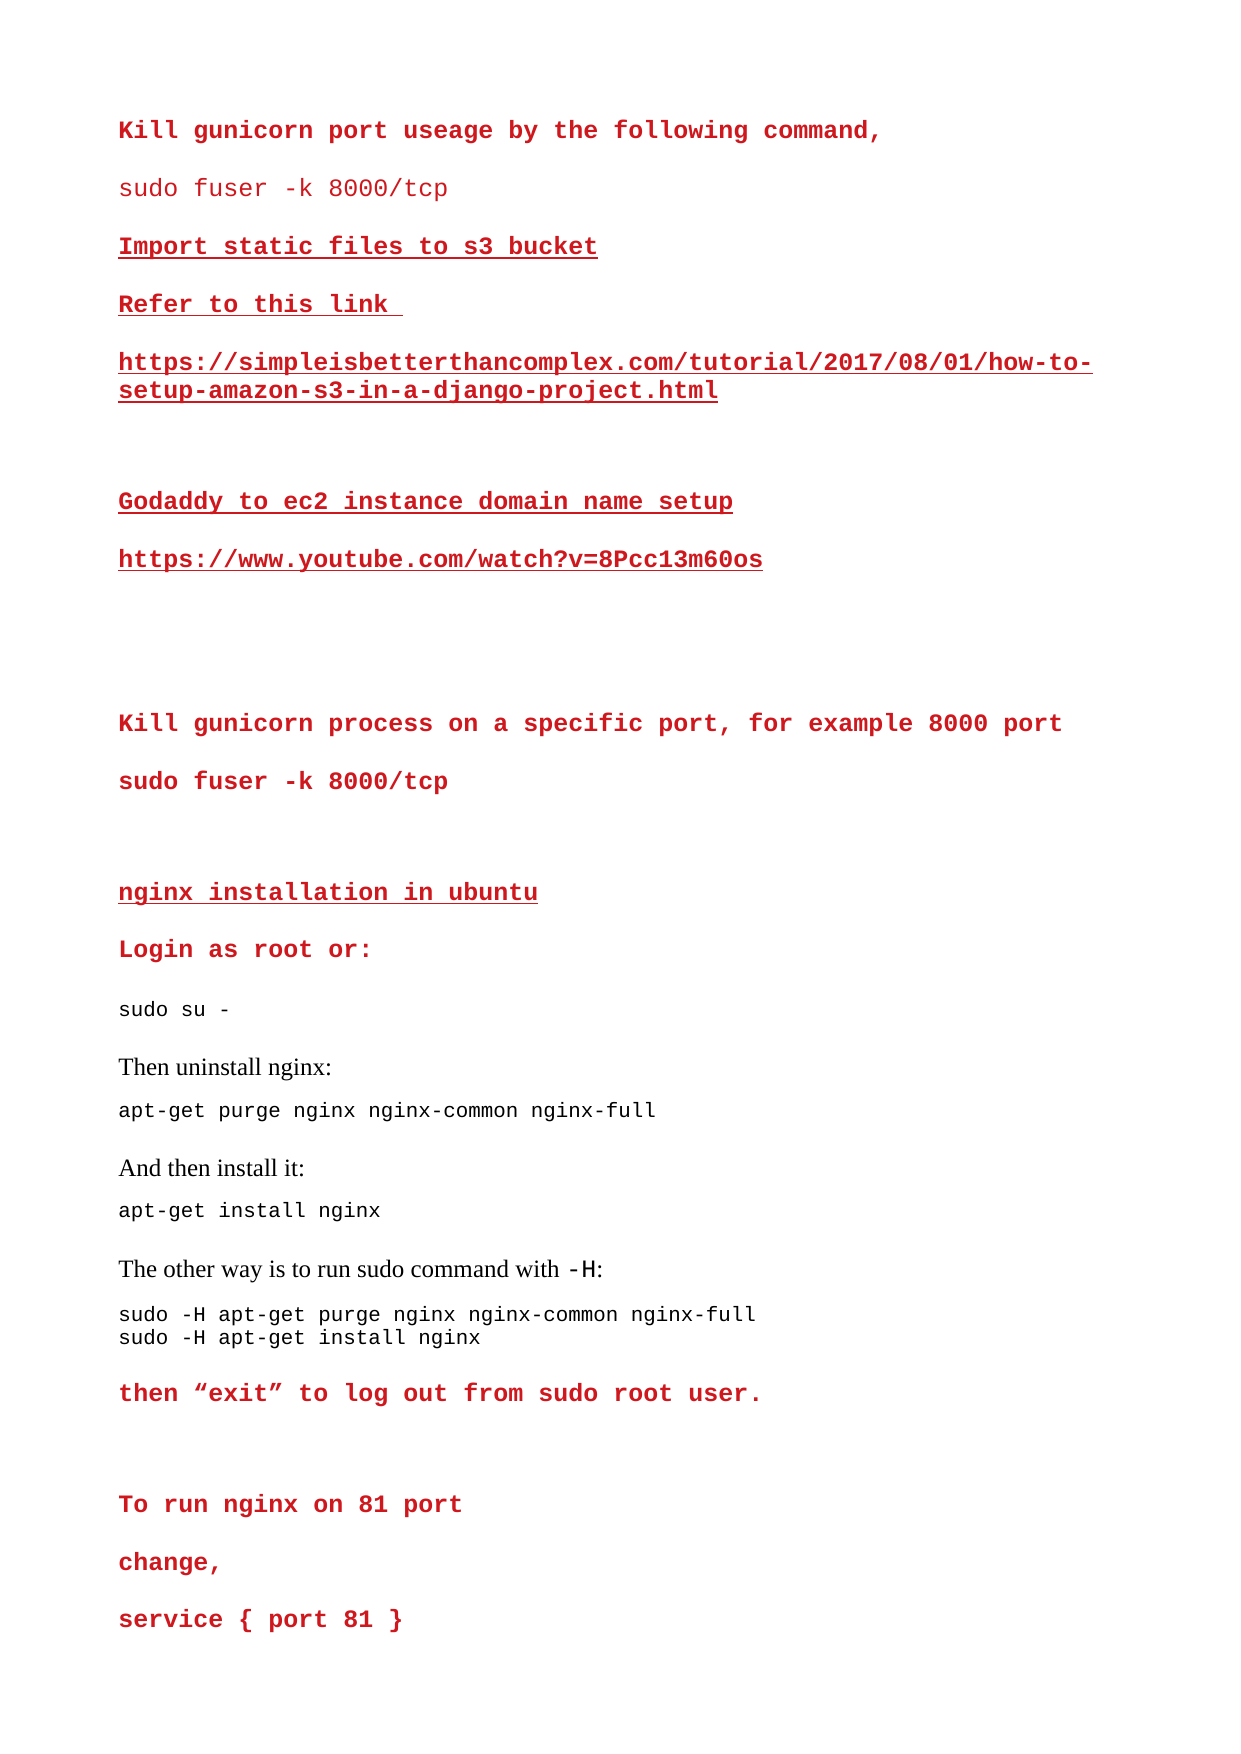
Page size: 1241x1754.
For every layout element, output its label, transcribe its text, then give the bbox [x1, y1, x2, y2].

text And then install it: [118, 1153, 1122, 1182]
text To run nginx on 81 port [118, 1491, 1122, 1520]
text Kill gunicorn process on a specific port, for example 8000 port [118, 711, 1122, 739]
text apt-get install nginx [118, 1201, 1122, 1224]
text service { port 81 } [118, 1607, 1122, 1635]
text Godaddy to ec2 instance domain name setup [118, 489, 1122, 517]
text https://simpleisbetterthancomplex.com/tutorial/2017/08/01/how-to-setup-amazon-s3-in-a-django-project.html [118, 349, 1122, 406]
text The other way is to run sudo command with -H: [118, 1254, 1122, 1284]
text Then uninstall nginx: [118, 1052, 1122, 1081]
text Login as root or: [118, 937, 1122, 965]
text sudo su - [118, 999, 1122, 1023]
text Import static files to s3 bucket [118, 234, 1122, 262]
text Refer to this link [118, 292, 1122, 320]
text sudo -H apt-get purge nginx nginx-common nginx-full [118, 1304, 1122, 1327]
text https://www.youtube.com/watch?v=8Pcc13m60os [118, 546, 1122, 575]
text apt-get purge nginx nginx-common nginx-full [118, 1100, 1122, 1123]
text sudo -H apt-get install nginx [118, 1327, 1122, 1351]
text sudo fuser -k 8000/tcp [118, 176, 1122, 204]
text nginx installation in ubuntu [118, 879, 1122, 908]
text change, [118, 1549, 1122, 1577]
text sudo fuser -k 8000/tcp [118, 768, 1122, 797]
text Kill gunicorn port useage by the following command, [118, 118, 1122, 146]
text then “exit” to log out from sudo root user. [118, 1380, 1122, 1409]
